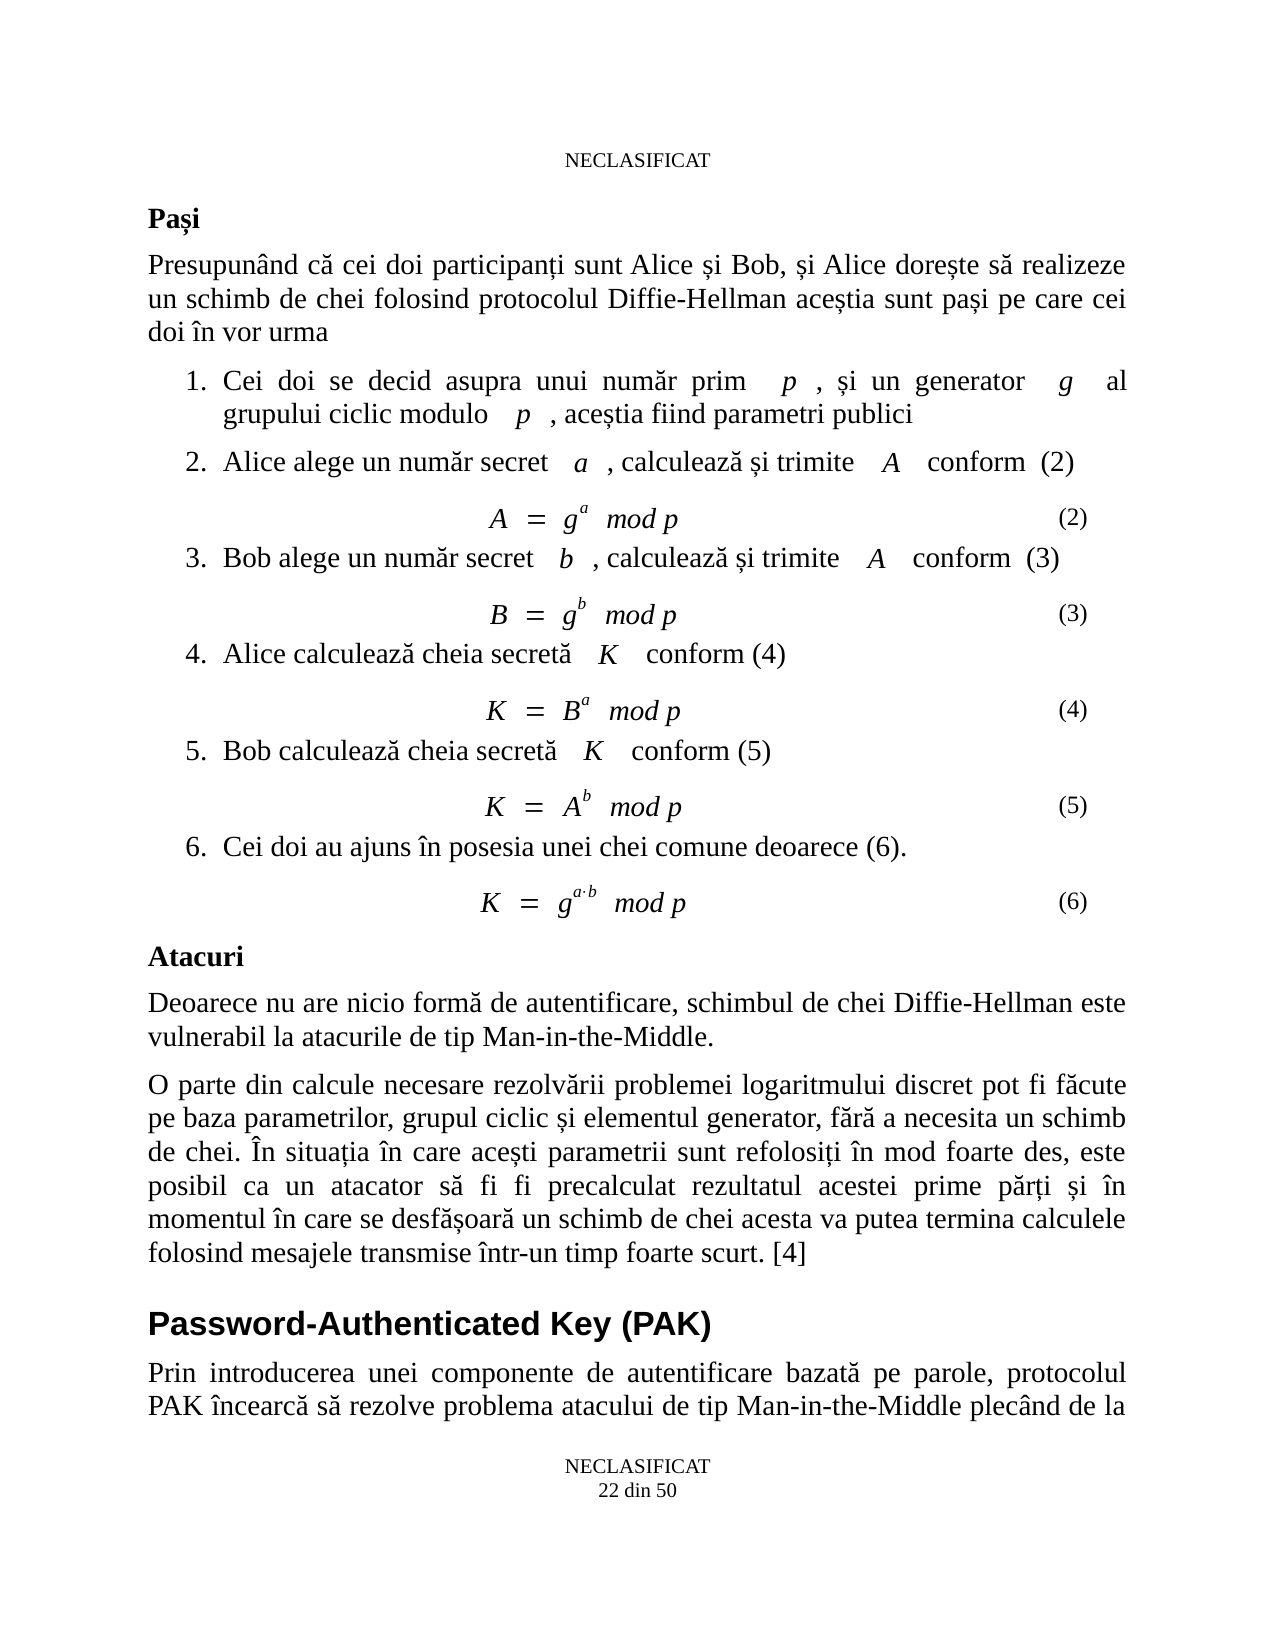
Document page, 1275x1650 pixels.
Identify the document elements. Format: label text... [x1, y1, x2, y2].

table_header (4) [1019, 685, 1127, 733]
table_header [148, 781, 1018, 829]
list Cei doi au ajuns în posesia unei chei comune deoarece (6). [185, 829, 1127, 862]
text O parte din calcule necesare rezolvării problemei logaritmului discret pot fi făcute pe baza parametrilor, grupul ciclic și elementul generator, fără a necesita un schimb de chei. În situația în care acești parametrii sunt refolosiți în mod foarte des, este posibil ca un atacator să fi fi precalculat rezultatul acestei prime părți și în momentul în care se desfășoară un schimb de chei acesta va putea termina calculele folosind mesajele transmise într-un timp foarte scurt. [4] [148, 1067, 1127, 1268]
list Bob alege un număr secret , calculează și trimite conform (3) [185, 541, 1127, 574]
list Alice alege un număr secret , calculează și trimite conform (2) [185, 444, 1127, 478]
list Cei doi se decid asupra unui număr prim , și un generator al grupului ciclic modulo , aceștia fiind parametri publici [185, 363, 1127, 430]
table_header [148, 589, 1018, 637]
table_header (3) [1019, 589, 1127, 637]
subtitle Pași [148, 201, 1127, 235]
table_header [148, 685, 1018, 733]
list Alice calculează cheia secretă conform (4) [185, 637, 1127, 670]
subtitle Atacuri [148, 939, 1127, 973]
text Presupunând că cei doi participanți sunt Alice și Bob, și Alice dorește să realizeze un schimb de chei folosind protocolul Diffie-Hellman aceștia sunt pași pe care cei doi în vor urma [148, 247, 1127, 348]
text Prin introducerea unei componente de autentificare bazată pe parole, protocolul PAK încearcă să rezolve problema atacului de tip Man-in-the-Middle plecând de la [148, 1355, 1127, 1422]
subtitle Password-Authenticated Key (PAK) [148, 1304, 1127, 1342]
table_header [148, 877, 1018, 924]
table_header (2) [1019, 493, 1127, 541]
text Deoarece nu are nicio formă de autentificare, schimbul de chei Diffie-Hellman este vulnerabil la atacurile de tip Man-in-the-Middle. [148, 985, 1127, 1052]
list Bob calculează cheia secretă conform (5) [185, 733, 1127, 766]
table_header (6) [1019, 877, 1127, 924]
table_header [148, 493, 1018, 541]
table_header (5) [1019, 781, 1127, 829]
